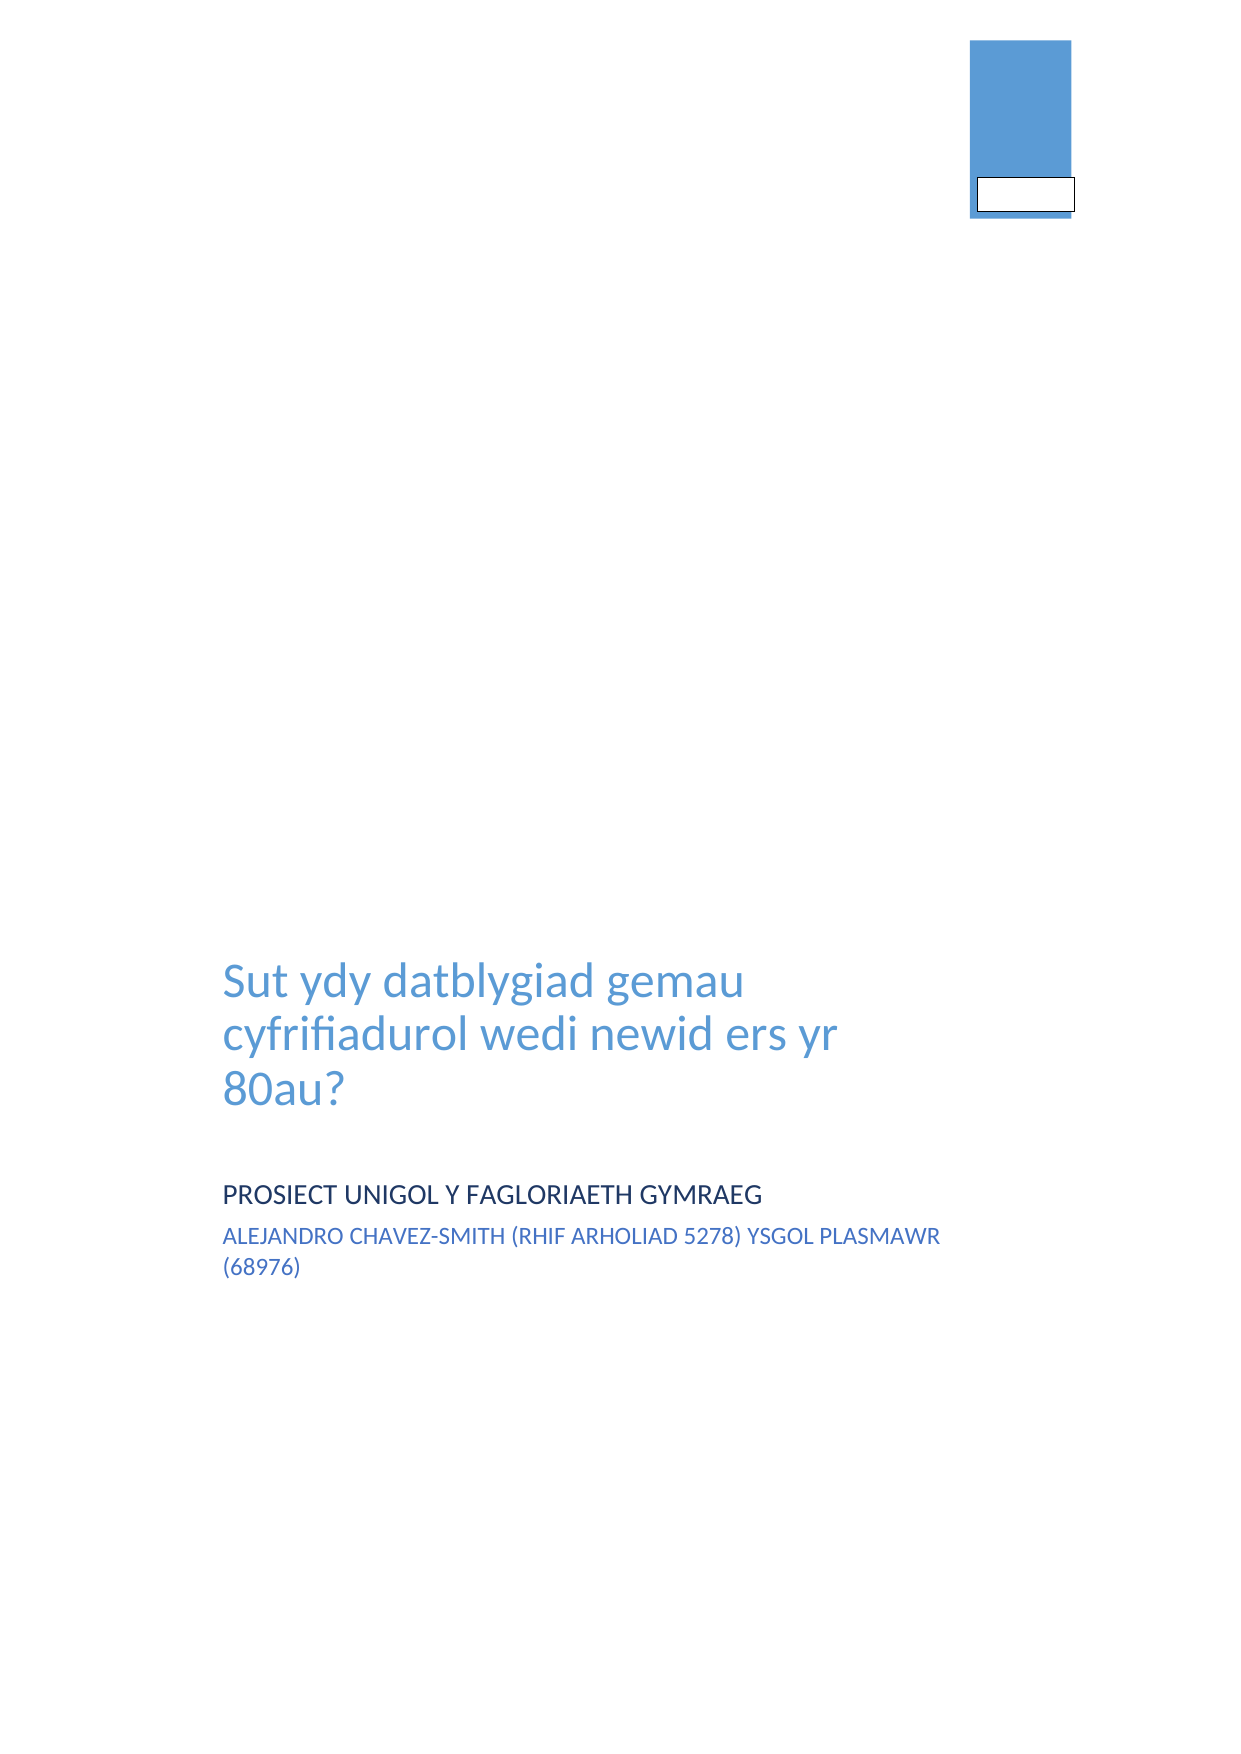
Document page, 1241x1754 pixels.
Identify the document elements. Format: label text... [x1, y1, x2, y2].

text prosiect unigol y Fagloriaeth Gymraeg [222, 1176, 965, 1212]
text Alejandro Chavez-Smith (Rhif arholiad 5278) Ysgol PLasmawr (68976) [222, 1220, 965, 1281]
text Sut ydy datblygiad gemau cyfrifiadurol wedi newid ers yr 80au? [222, 953, 965, 1118]
